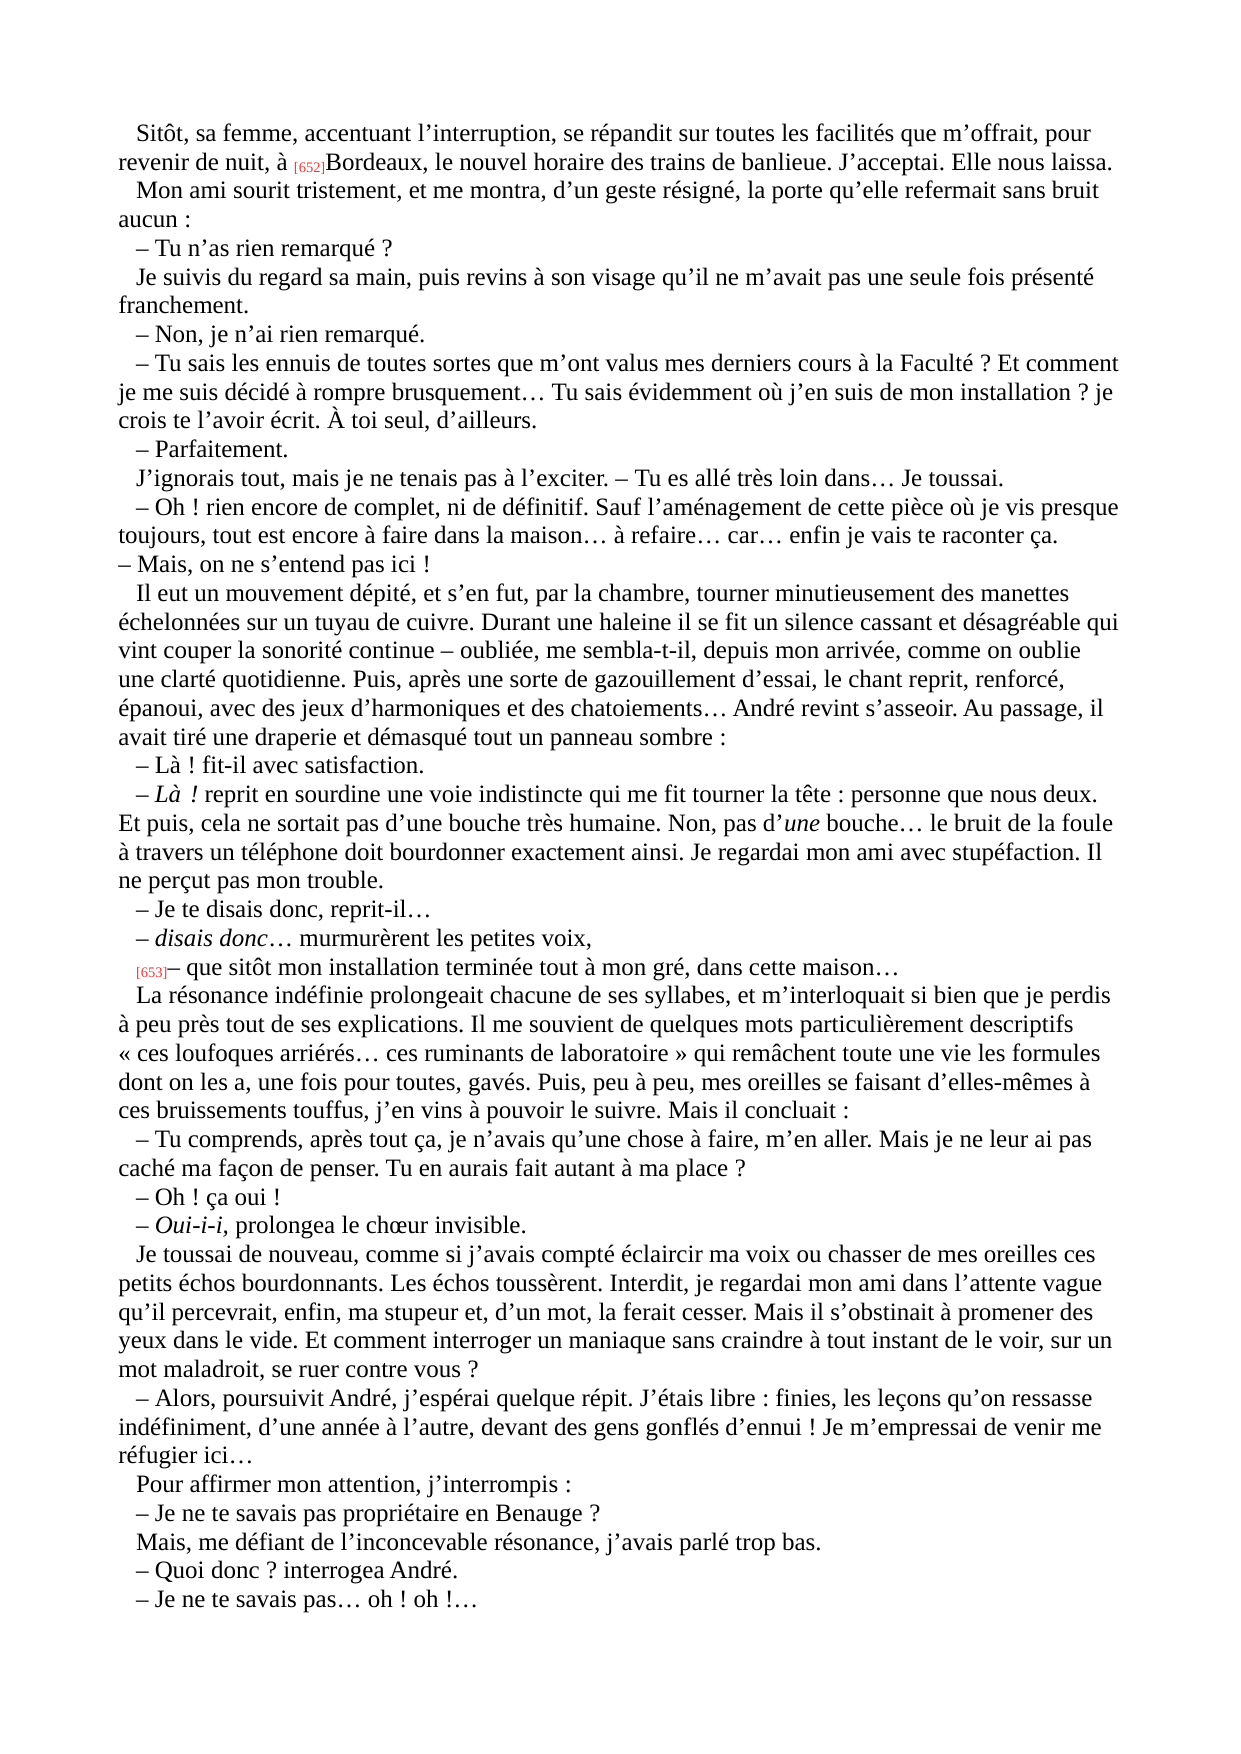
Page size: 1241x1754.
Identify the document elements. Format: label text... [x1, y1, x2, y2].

text – Tu n’as rien remarqué ? [118, 233, 1122, 262]
text – Là ! fit-il avec satisfaction. [118, 751, 1122, 779]
text – Quoi donc ? interrogea André. [118, 1556, 1122, 1584]
text – Oui-i-i, prolongea le chœur invisible. [118, 1211, 1122, 1239]
text La résonance indéfinie prolongeait chacune de ses syllabes, et m’interloquait si bien que je perdis à peu près tout de ses explications. Il me souvient de quelques mots particulièrement descriptifs « ces loufoques arriérés… ces ruminants de laboratoire » qui remâchent toute une vie les formules dont on les a, une fois pour toutes, gavés. Puis, peu à peu, mes oreilles se faisant d’elles-mêmes à ces bruissements touffus, j’en vins à pouvoir le suivre. Mais il concluait : [118, 981, 1122, 1124]
text Sitôt, sa femme, accentuant l’interruption, se répandit sur toutes les facilités que m’offrait, pour revenir de nuit, à [652]Bordeaux, le nouvel horaire des trains de banlieue. J’acceptai. Elle nous laissa. [118, 118, 1122, 176]
text – Je ne te savais pas… oh ! oh !… [118, 1584, 1122, 1613]
text – Non, je n’ai rien remarqué. [118, 319, 1122, 348]
text – Alors, poursuivit André, j’espérai quelque répit. J’étais libre : finies, les leçons qu’on ressasse indéfiniment, d’une année à l’autre, devant des gens gonflés d’ennui ! Je m’empressai de venir me réfugier ici… [118, 1383, 1122, 1469]
text [653]– que sitôt mon installation terminée tout à mon gré, dans cette maison… [118, 952, 1122, 981]
text Je suivis du regard sa main, puis revins à son visage qu’il ne m’avait pas une seule fois présenté franchement. [118, 262, 1122, 319]
text Pour affirmer mon attention, j’interrompis : [118, 1469, 1122, 1498]
text – Oh ! ça oui ! [118, 1182, 1122, 1211]
text Il eut un mouvement dépité, et s’en fut, par la chambre, tourner minutieusement des manettes échelonnées sur un tuyau de cuivre. Durant une haleine il se fit un silence cassant et désagréable qui vint couper la sonorité continue – oubliée, me sembla-t-il, depuis mon arrivée, comme on oublie une clarté quotidienne. Puis, après une sorte de gazouillement d’essai, le chant reprit, renforcé, épanoui, avec des jeux d’harmoniques et des chatoiements… André revint s’asseoir. Au passage, il avait tiré une draperie et démasqué tout un panneau sombre : [118, 578, 1122, 751]
text J’ignorais tout, mais je ne tenais pas à l’exciter. – Tu es allé très loin dans… Je toussai. [118, 463, 1122, 492]
text – Oh ! rien encore de complet, ni de définitif. Sauf l’aménagement de cette pièce où je vis presque toujours, tout est encore à faire dans la maison… à refaire… car… enfin je vais te raconter ça. – Mais, on ne s’entend pas ici ! [118, 492, 1122, 578]
text – Parfaitement. [118, 434, 1122, 463]
text – Tu comprends, après tout ça, je n’avais qu’une chose à faire, m’en aller. Mais je ne leur ai pas caché ma façon de penser. Tu en aurais fait autant à ma place ? [118, 1124, 1122, 1182]
text Mais, me défiant de l’inconcevable résonance, j’avais parlé trop bas. [118, 1527, 1122, 1556]
text – Tu sais les ennuis de toutes sortes que m’ont valus mes derniers cours à la Faculté ? Et comment je me suis décidé à rompre brusquement… Tu sais évidemment où j’en suis de mon installation ? je crois te l’avoir écrit. À toi seul, d’ailleurs. [118, 348, 1122, 434]
text Je toussai de nouveau, comme si j’avais compté éclaircir ma voix ou chasser de mes oreilles ces petits échos bourdonnants. Les échos toussèrent. Interdit, je regardai mon ami dans l’attente vague qu’il percevrait, enfin, ma stupeur et, d’un mot, la ferait cesser. Mais il s’obstinait à promener des yeux dans le vide. Et comment interroger un maniaque sans craindre à tout instant de le voir, sur un mot maladroit, se ruer contre vous ? [118, 1239, 1122, 1383]
text – disais donc… murmurèrent les petites voix, [118, 923, 1122, 952]
text – Je te disais donc, reprit-il… [118, 894, 1122, 923]
text – Là ! reprit en sourdine une voie indistincte qui me fit tourner la tête : personne que nous deux. Et puis, cela ne sortait pas d’une bouche très humaine. Non, pas d’une bouche… le bruit de la foule à travers un téléphone doit bourdonner exactement ainsi. Je regardai mon ami avec stupéfaction. Il ne perçut pas mon trouble. [118, 779, 1122, 894]
text – Je ne te savais pas propriétaire en Benauge ? [118, 1498, 1122, 1527]
text Mon ami sourit tristement, et me montra, d’un geste résigné, la porte qu’elle refermait sans bruit aucun : [118, 176, 1122, 233]
